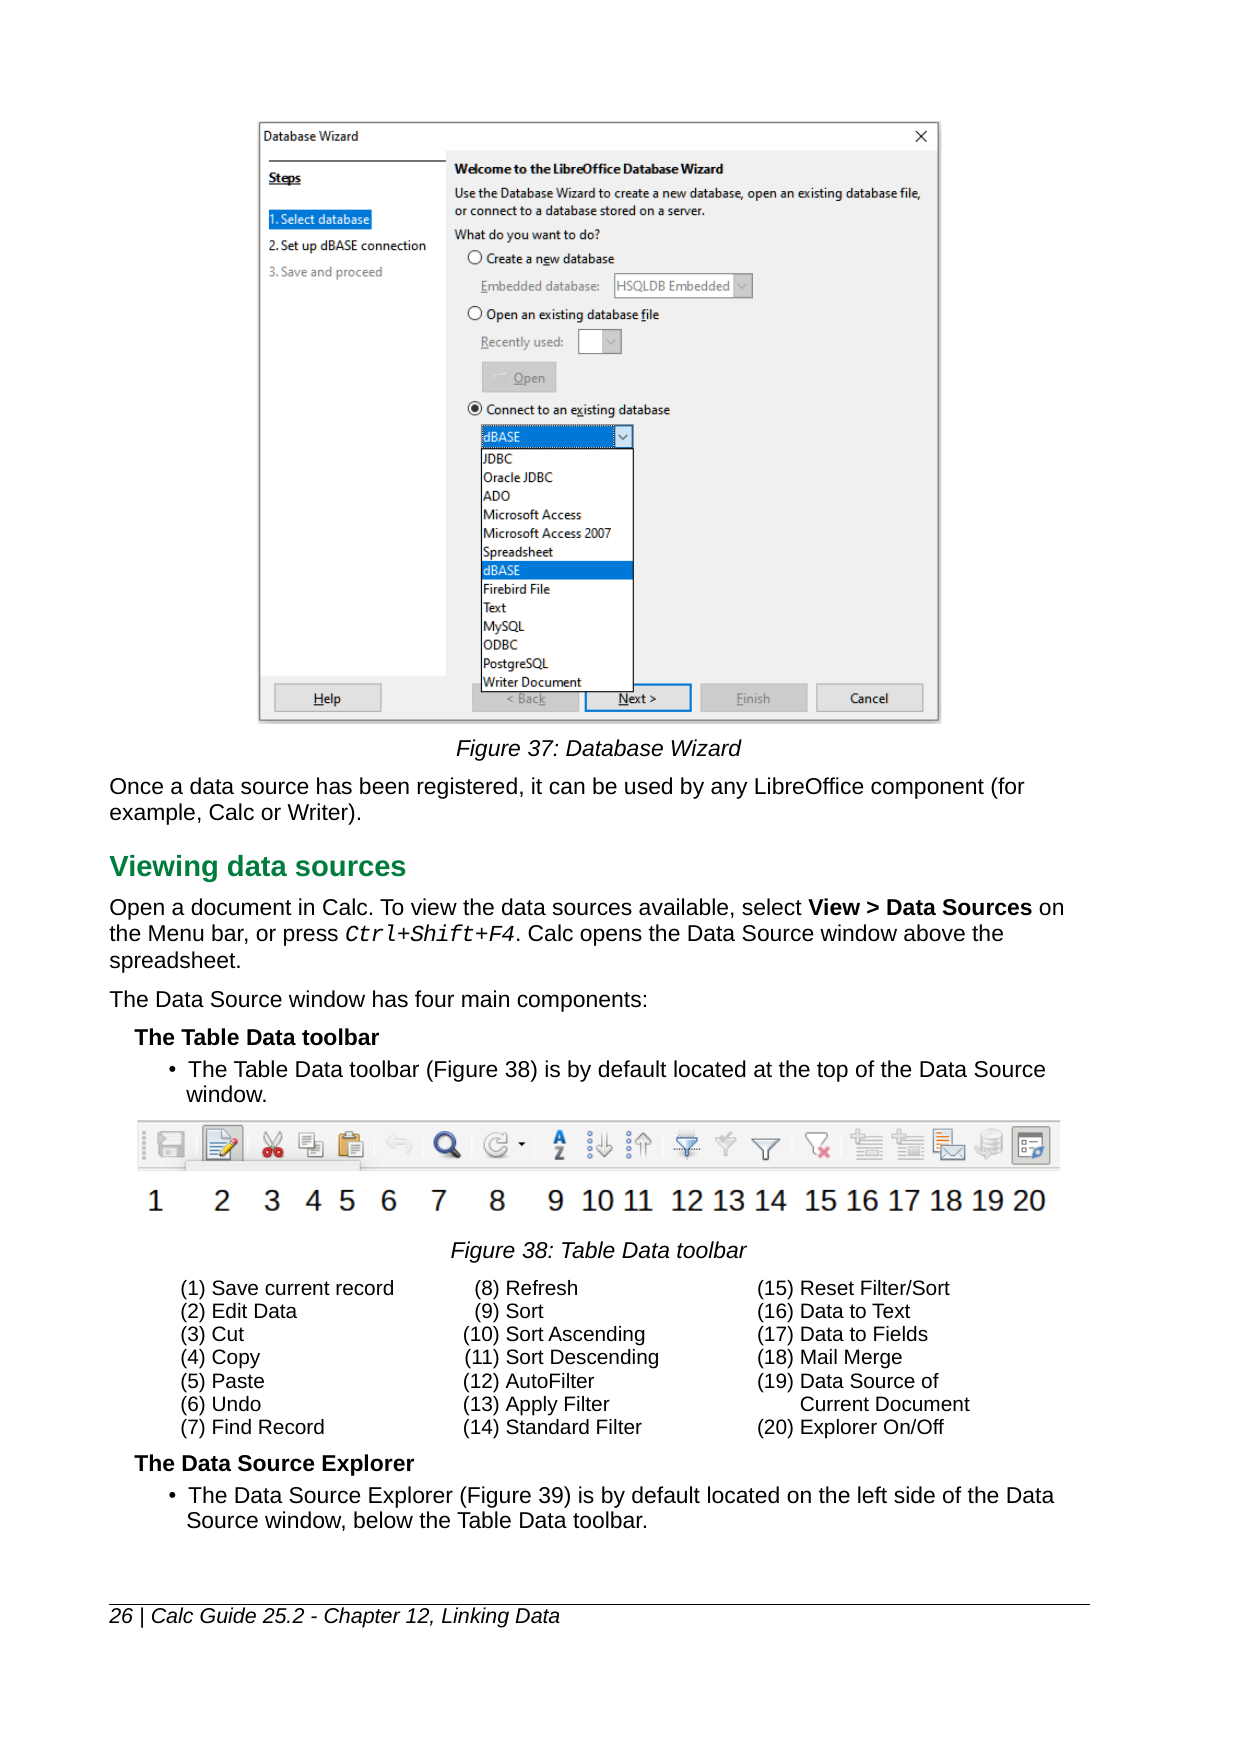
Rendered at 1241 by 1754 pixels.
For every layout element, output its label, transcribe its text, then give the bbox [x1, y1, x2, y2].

text Figure 38: Table Data toolbar [136, 1238, 1063, 1264]
picture [136, 1120, 1063, 1226]
text Once a data source has been registered, it can be used by any LibreOffice component (for example, Calc or Writer). [109, 774, 1090, 825]
text The Table Data toolbar [134, 1024, 1090, 1050]
picture [257, 121, 942, 724]
table_header Reset Filter/Sort Data to Text Data to Fields Mail Merge Data Source of Current Document Explorer On/Off [746, 1276, 1041, 1439]
table_header Refresh Sort Sort Ascending Sort Descending AutoFilter Apply Filter Standard Filter [452, 1276, 746, 1439]
list The Table Data toolbar (Figure 38) is by default located at the top of the Data Source window. [168, 1056, 1090, 1108]
subtitle Viewing data sources [109, 850, 1090, 883]
text The Data Source Explorer [134, 1451, 1090, 1476]
list The Data Source Explorer (Figure 39) is by default located on the left side of the Data Source window, below the Table Data toolbar. [168, 1482, 1090, 1534]
text Open a document in Calc. To view the data sources available, select View > Data Sources on the Menu bar, or press Ctrl+Shift+F4. Calc opens the Data Source window above the spreadsheet. [109, 895, 1090, 974]
table_header Save current record Edit Data Cut Copy Paste Undo Find Record [158, 1276, 452, 1439]
text Figure 37: Database Wizard [257, 736, 942, 762]
list The Data Source window has four main components: [109, 986, 1090, 1012]
